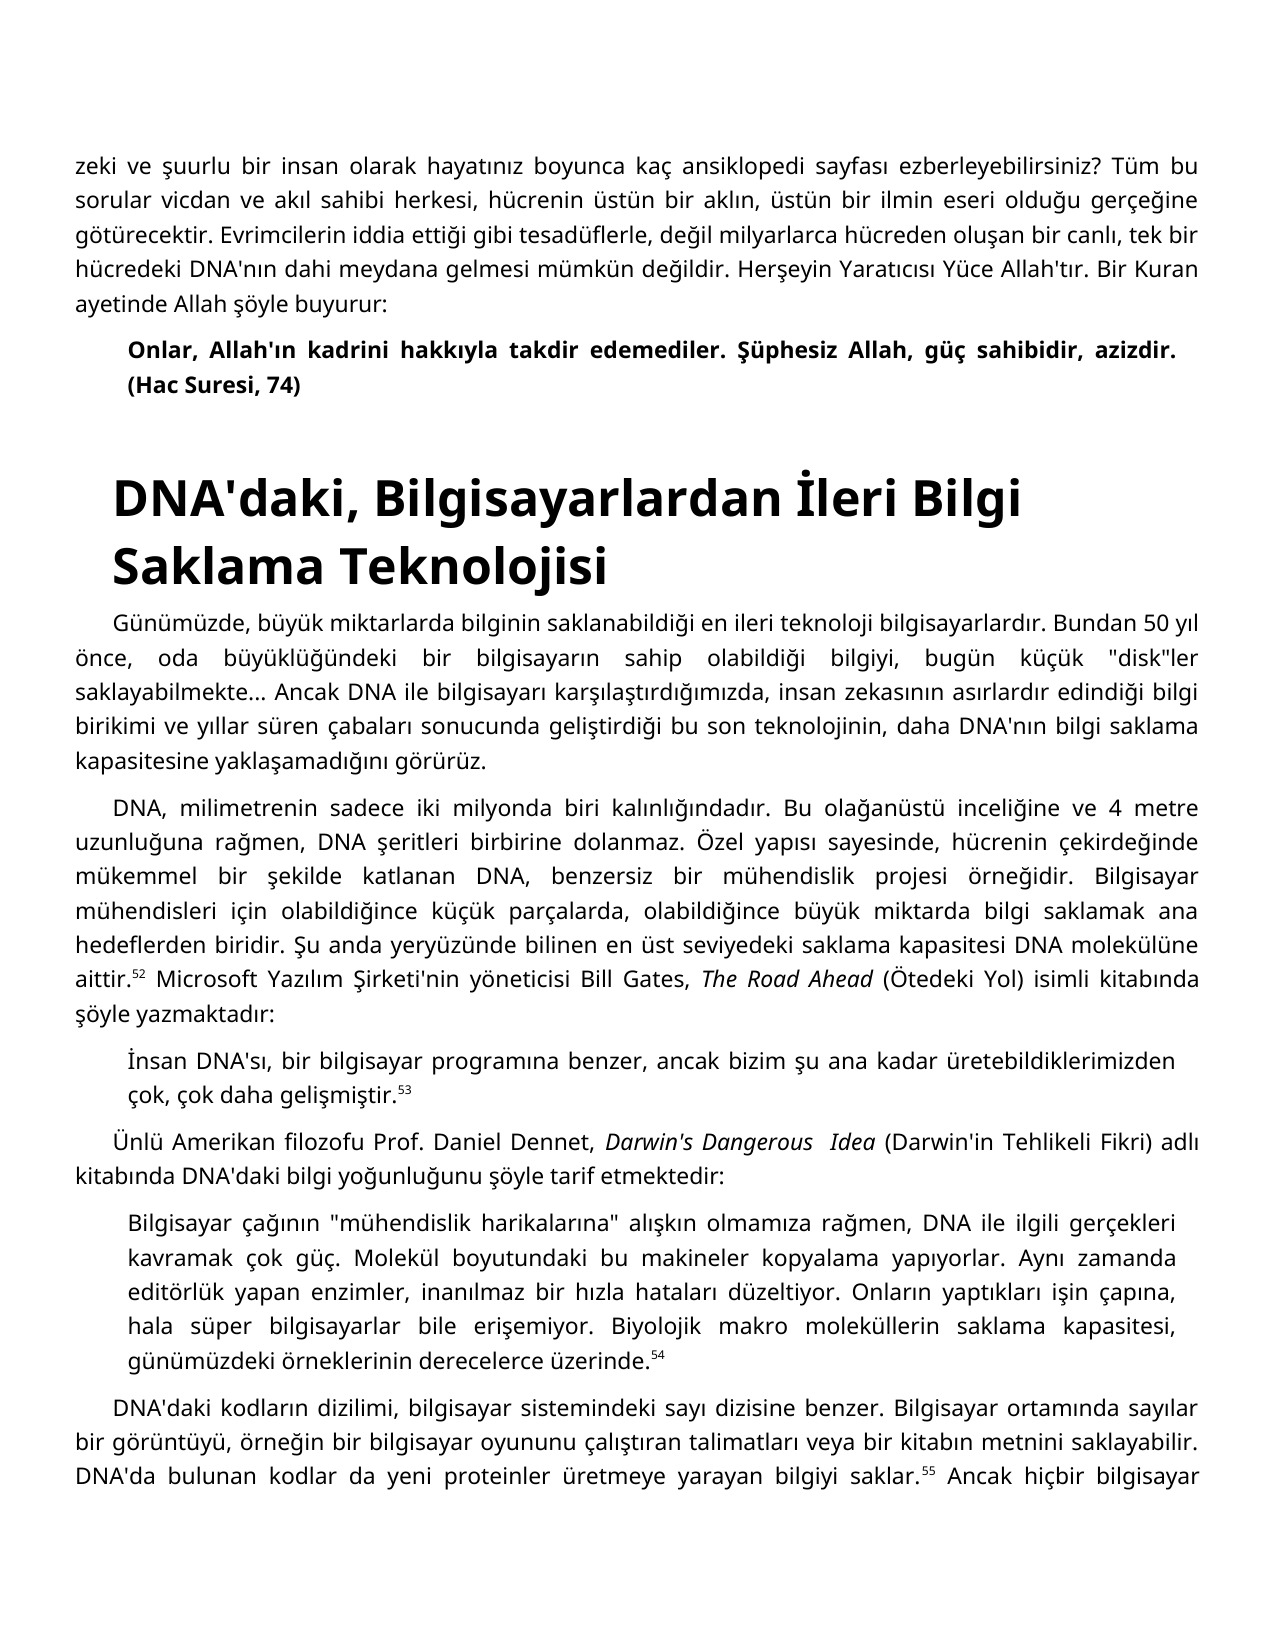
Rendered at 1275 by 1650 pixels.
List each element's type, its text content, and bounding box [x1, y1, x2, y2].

text Onlar, Allah'ın kadrini hakkıyla takdir edemediler. Şüphesiz Allah, güç sahibidir, azizdir. (Hac Suresi, 74) [127, 334, 1177, 400]
text DNA'daki kodların dizilimi, bilgisayar sistemindeki sayı dizisine benzer. Bilgisayar ortamında sayılar bir görüntüyü, örneğin bir bilgisayar oyununu çalıştıran talimatları veya bir kitabın metnini saklayabilir. DNA'da bulunan kodlar da yeni proteinler üretmeye yarayan bilgiyi saklar.55 Ancak hiçbir bilgisayar [75, 1391, 1200, 1491]
subtitle DNA'daki, Bilgisayarlardan İleri Bilgi Saklama Teknolojisi [112, 462, 1200, 599]
text İnsan DNA'sı, bir bilgisayar programına benzer, ancak bizim şu ana kadar üretebildiklerimizden çok, çok daha gelişmiştir.53 [127, 1044, 1177, 1110]
text zeki ve şuurlu bir insan olarak hayatınız boyunca kaç ansiklopedi sayfası ezberleyebilirsiniz? Tüm bu sorular vicdan ve akıl sahibi herkesi, hücrenin üstün bir aklın, üstün bir ilmin eseri olduğu gerçeğine götürecektir. Evrimcilerin iddia ettiği gibi tesadüflerle, değil milyarlarca hücreden oluşan bir canlı, tek bir hücredeki DNA'nın dahi meydana gelmesi mümkün değildir. Herşeyin Yaratıcısı Yüce Allah'tır. Bir Kuran ayetinde Allah şöyle buyurur: [75, 150, 1200, 319]
text Günümüzde, büyük miktarlarda bilginin saklanabildiği en ileri teknoloji bilgisayarlardır. Bundan 50 yıl önce, oda büyüklüğündeki bir bilgisayarın sahip olabildiği bilgiyi, bugün küçük "disk"ler saklayabilmekte... Ancak DNA ile bilgisayarı karşılaştırdığımızda, insan zekasının asırlardır edindiği bilgi birikimi ve yıllar süren çabaları sonucunda geliştirdiği bu son teknolojinin, daha DNA'nın bilgi saklama kapasitesine yaklaşamadığını görürüz. [75, 607, 1200, 776]
text Ünlü Amerikan filozofu Prof. Daniel Dennet, Darwin's Dangerous Idea (Darwin'in Tehlikeli Fikri) adlı kitabında DNA'daki bilgi yoğunluğunu şöyle tarif etmektedir: [75, 1126, 1200, 1191]
text DNA, milimetrenin sadece iki milyonda biri kalınlığındadır. Bu olağanüstü inceliğine ve 4 metre uzunluğuna rağmen, DNA şeritleri birbirine dolanmaz. Özel yapısı sayesinde, hücrenin çekirdeğinde mükemmel bir şekilde katlanan DNA, benzersiz bir mühendislik projesi örneğidir. Bilgisayar mühendisleri için olabildiğince küçük parçalarda, olabildiğince büyük miktarda bilgi saklamak ana hedeflerden biridir. Şu anda yeryüzünde bilinen en üst seviyedeki saklama kapasitesi DNA molekülüne aittir.52 Microsoft Yazılım Şirketi'nin yöneticisi Bill Gates, The Road Ahead (Ötedeki Yol) isimli kitabında şöyle yazmaktadır: [75, 791, 1200, 1029]
text Bilgisayar çağının "mühendislik harikalarına" alışkın olmamıza rağmen, DNA ile ilgili gerçekleri kavramak çok güç. Molekül boyutundaki bu makineler kopyalama yapıyorlar. Aynı zamanda editörlük yapan enzimler, inanılmaz bir hızla hataları düzeltiyor. Onların yaptıkları işin çapına, hala süper bilgisayarlar bile erişemiyor. Biyolojik makro moleküllerin saklama kapasitesi, günümüzdeki örneklerinin derecelerce üzerinde.54 [127, 1207, 1177, 1376]
